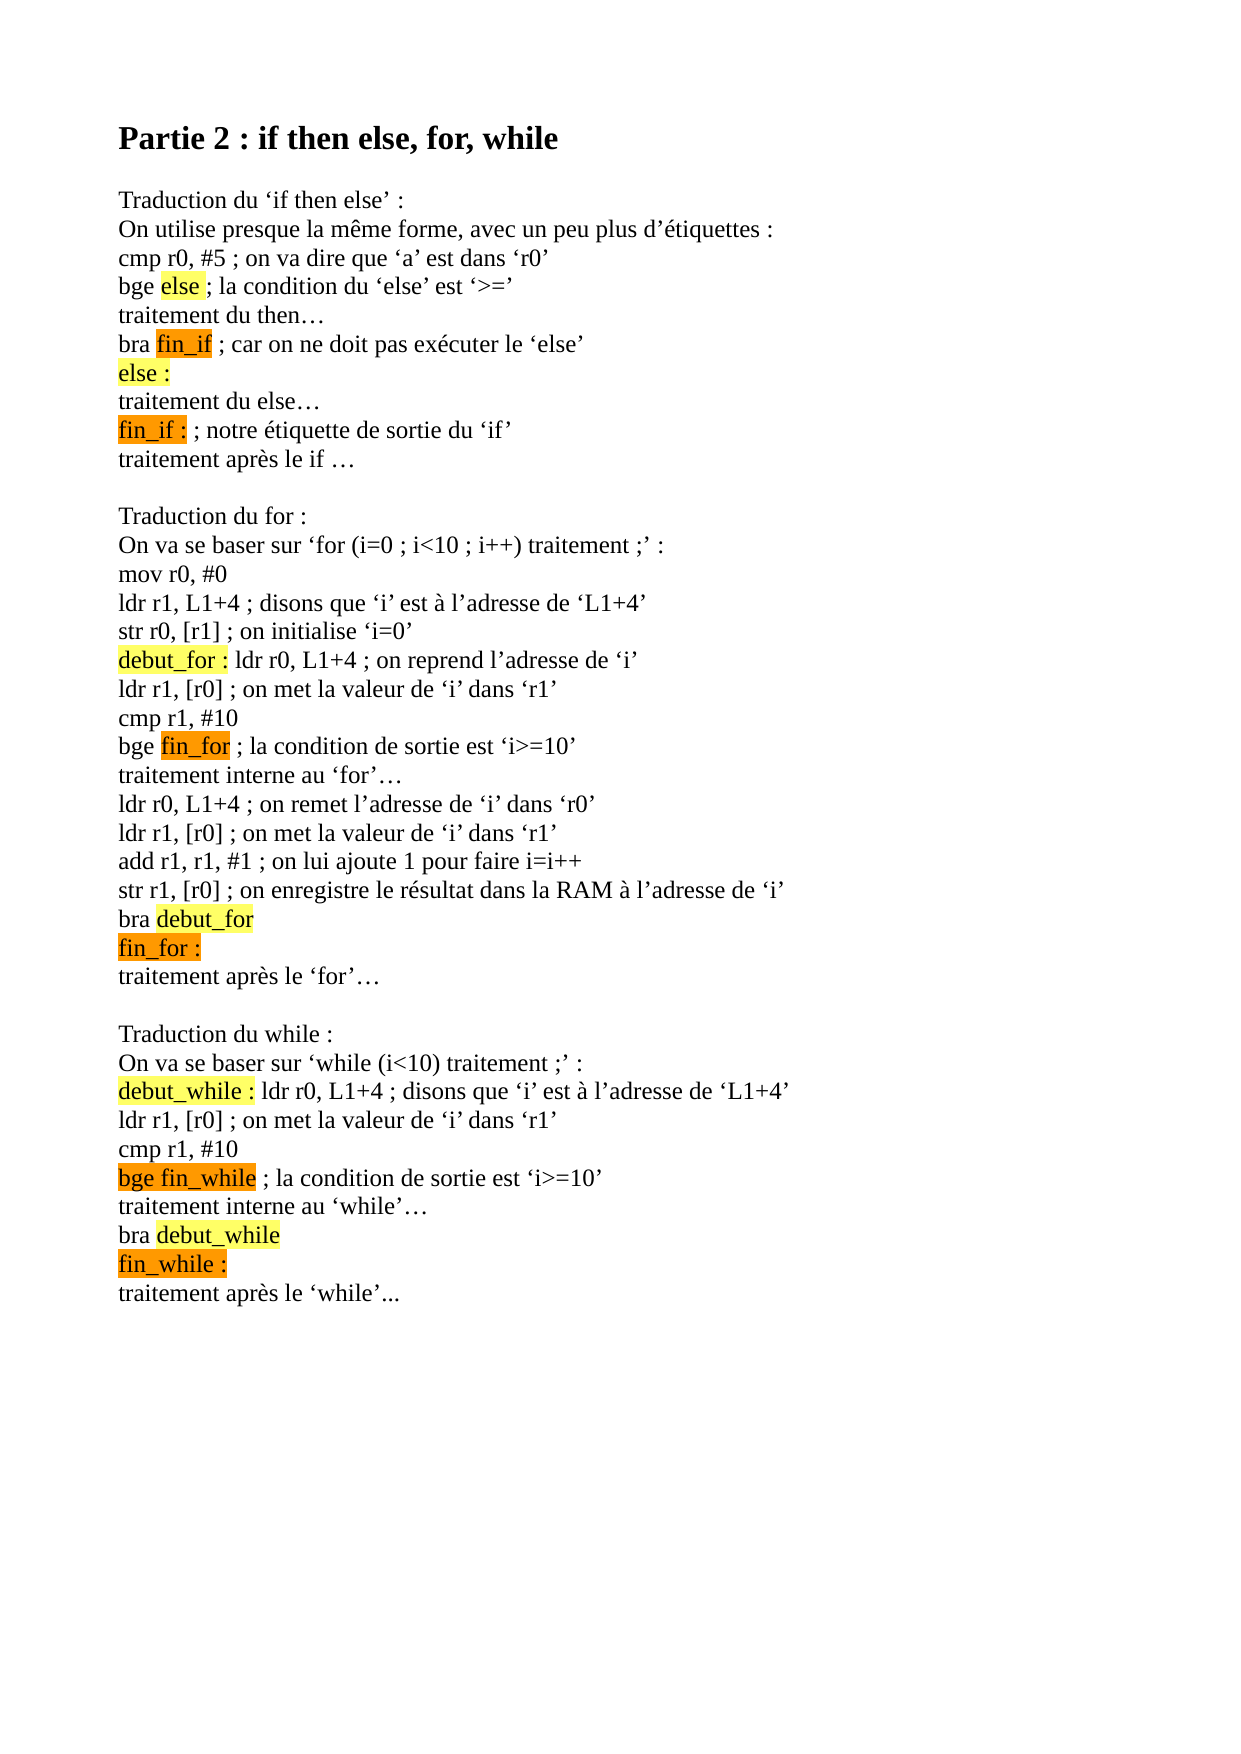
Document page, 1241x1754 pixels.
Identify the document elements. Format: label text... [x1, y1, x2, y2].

text On va se baser sur ‘for (i=0 ; i<10 ; i++) traitement ;’ : [118, 530, 1122, 559]
text add r1, r1, #1 ; on lui ajoute 1 pour faire i=i++ [118, 846, 1122, 875]
text traitement après le ‘while’... [118, 1278, 1122, 1306]
text ldr r0, L1+4 ; on remet l’adresse de ‘i’ dans ‘r0’ [118, 789, 1122, 818]
text debut_for : ldr r0, L1+4 ; on reprend l’adresse de ‘i’ [118, 645, 1122, 674]
text traitement interne au ‘for’… [118, 760, 1122, 789]
text str r1, [r0] ; on enregistre le résultat dans la RAM à l’adresse de ‘i’ [118, 875, 1122, 904]
text fin_while : [118, 1249, 1122, 1278]
text str r0, [r1] ; on initialise ‘i=0’ [118, 616, 1122, 645]
text fin_for : [118, 933, 1122, 961]
text traitement du else… [118, 386, 1122, 415]
text ldr r1, [r0] ; on met la valeur de ‘i’ dans ‘r1’ [118, 1105, 1122, 1134]
text traitement après le ‘for’… [118, 961, 1122, 990]
text traitement après le if … [118, 444, 1122, 473]
text cmp r0, #5 ; on va dire que ‘a’ est dans ‘r0’ [118, 243, 1122, 271]
text Partie 2 : if then else, for, while [118, 118, 1122, 156]
text else : [118, 358, 1122, 386]
text bra fin_if ; car on ne doit pas exécuter le ‘else’ [118, 329, 1122, 358]
text Traduction du while : [118, 1019, 1122, 1048]
text fin_if : ; notre étiquette de sortie du ‘if’ [118, 415, 1122, 444]
text Traduction du ‘if then else’ : [118, 185, 1122, 214]
text ldr r1, L1+4 ; disons que ‘i’ est à l’adresse de ‘L1+4’ [118, 588, 1122, 616]
text On utilise presque la même forme, avec un peu plus d’étiquettes : [118, 214, 1122, 243]
text debut_while : ldr r0, L1+4 ; disons que ‘i’ est à l’adresse de ‘L1+4’ [118, 1076, 1122, 1105]
text traitement interne au ‘while’… [118, 1191, 1122, 1220]
text On va se baser sur ‘while (i<10) traitement ;’ : [118, 1048, 1122, 1076]
text Traduction du for : [118, 501, 1122, 530]
text cmp r1, #10 [118, 703, 1122, 731]
text mov r0, #0 [118, 559, 1122, 588]
text bra debut_for [118, 904, 1122, 933]
text traitement du then… [118, 300, 1122, 329]
text bge else ; la condition du ‘else’ est ‘>=’ [118, 271, 1122, 300]
text bge fin_for ; la condition de sortie est ‘i>=10’ [118, 731, 1122, 760]
text cmp r1, #10 [118, 1134, 1122, 1163]
text ldr r1, [r0] ; on met la valeur de ‘i’ dans ‘r1’ [118, 674, 1122, 703]
text bra debut_while [118, 1220, 1122, 1249]
text bge fin_while ; la condition de sortie est ‘i>=10’ [118, 1163, 1122, 1191]
text ldr r1, [r0] ; on met la valeur de ‘i’ dans ‘r1’ [118, 818, 1122, 846]
